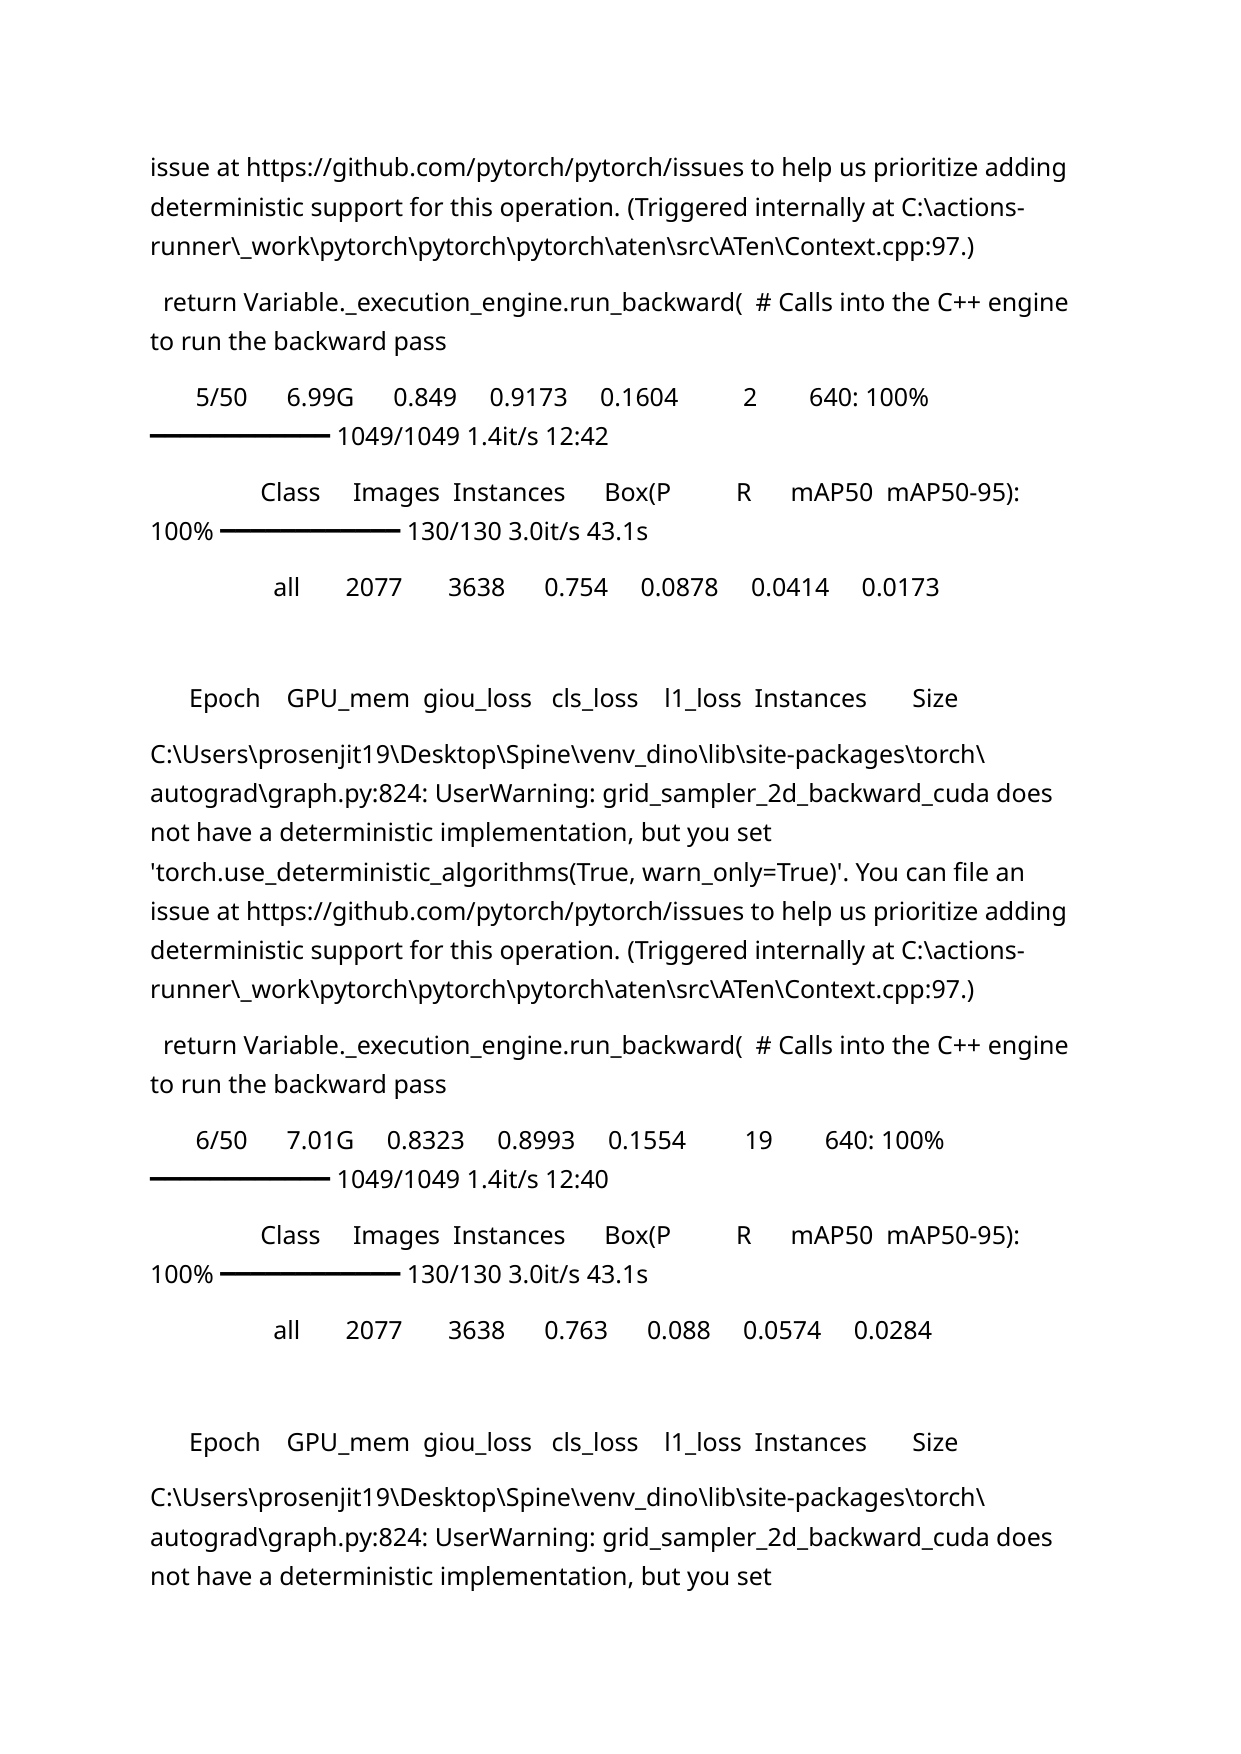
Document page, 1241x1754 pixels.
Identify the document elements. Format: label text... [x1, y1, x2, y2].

text Class Images Instances Box(P R mAP50 mAP50-95): 100% ━━━━━━━━━━━━ 130/130 3.0it/s 43.1s [150, 474, 1090, 547]
text 5/50 6.99G 0.849 0.9173 0.1604 2 640: 100% ━━━━━━━━━━━━ 1049/1049 1.4it/s 12:42 [150, 379, 1090, 452]
text C:\Users\prosenjit19\Desktop\Spine\venv_dino\lib\site-packages\torch\autograd\graph.py:824: UserWarning: grid_sampler_2d_backward_cuda does not have a deterministic implementation, but you set [150, 1480, 1090, 1592]
text 6/50 7.01G 0.8323 0.8993 0.1554 19 640: 100% ━━━━━━━━━━━━ 1049/1049 1.4it/s 12:40 [150, 1122, 1090, 1196]
text all 2077 3638 0.763 0.088 0.0574 0.0284 [150, 1312, 1090, 1347]
text return Variable._execution_engine.run_backward( # Calls into the C++ engine to run the backward pass [150, 1027, 1090, 1101]
text C:\Users\prosenjit19\Desktop\Spine\venv_dino\lib\site-packages\torch\autograd\graph.py:824: UserWarning: grid_sampler_2d_backward_cuda does not have a deterministic implementation, but you set 'torch.use_deterministic_algorithms(True, warn_only=True)'. You can file an issue at https://github.com/pytorch/pytorch/issues to help us prioritize adding deterministic support for this operation. (Triggered internally at C:\actions-runner\_work\pytorch\pytorch\pytorch\aten\src\ATen\Context.cpp:97.) [150, 737, 1090, 1006]
text Epoch GPU_mem giou_loss cls_loss l1_loss Instances Size [150, 681, 1090, 715]
text return Variable._execution_engine.run_backward( # Calls into the C++ engine to run the backward pass [150, 284, 1090, 357]
text Class Images Instances Box(P R mAP50 mAP50-95): 100% ━━━━━━━━━━━━ 130/130 3.0it/s 43.1s [150, 1217, 1090, 1291]
text issue at https://github.com/pytorch/pytorch/issues to help us prioritize adding deterministic support for this operation. (Triggered internally at C:\actions-runner\_work\pytorch\pytorch\pytorch\aten\src\ATen\Context.cpp:97.) [150, 150, 1090, 262]
text Epoch GPU_mem giou_loss cls_loss l1_loss Instances Size [150, 1424, 1090, 1458]
text all 2077 3638 0.754 0.0878 0.0414 0.0173 [150, 569, 1090, 603]
